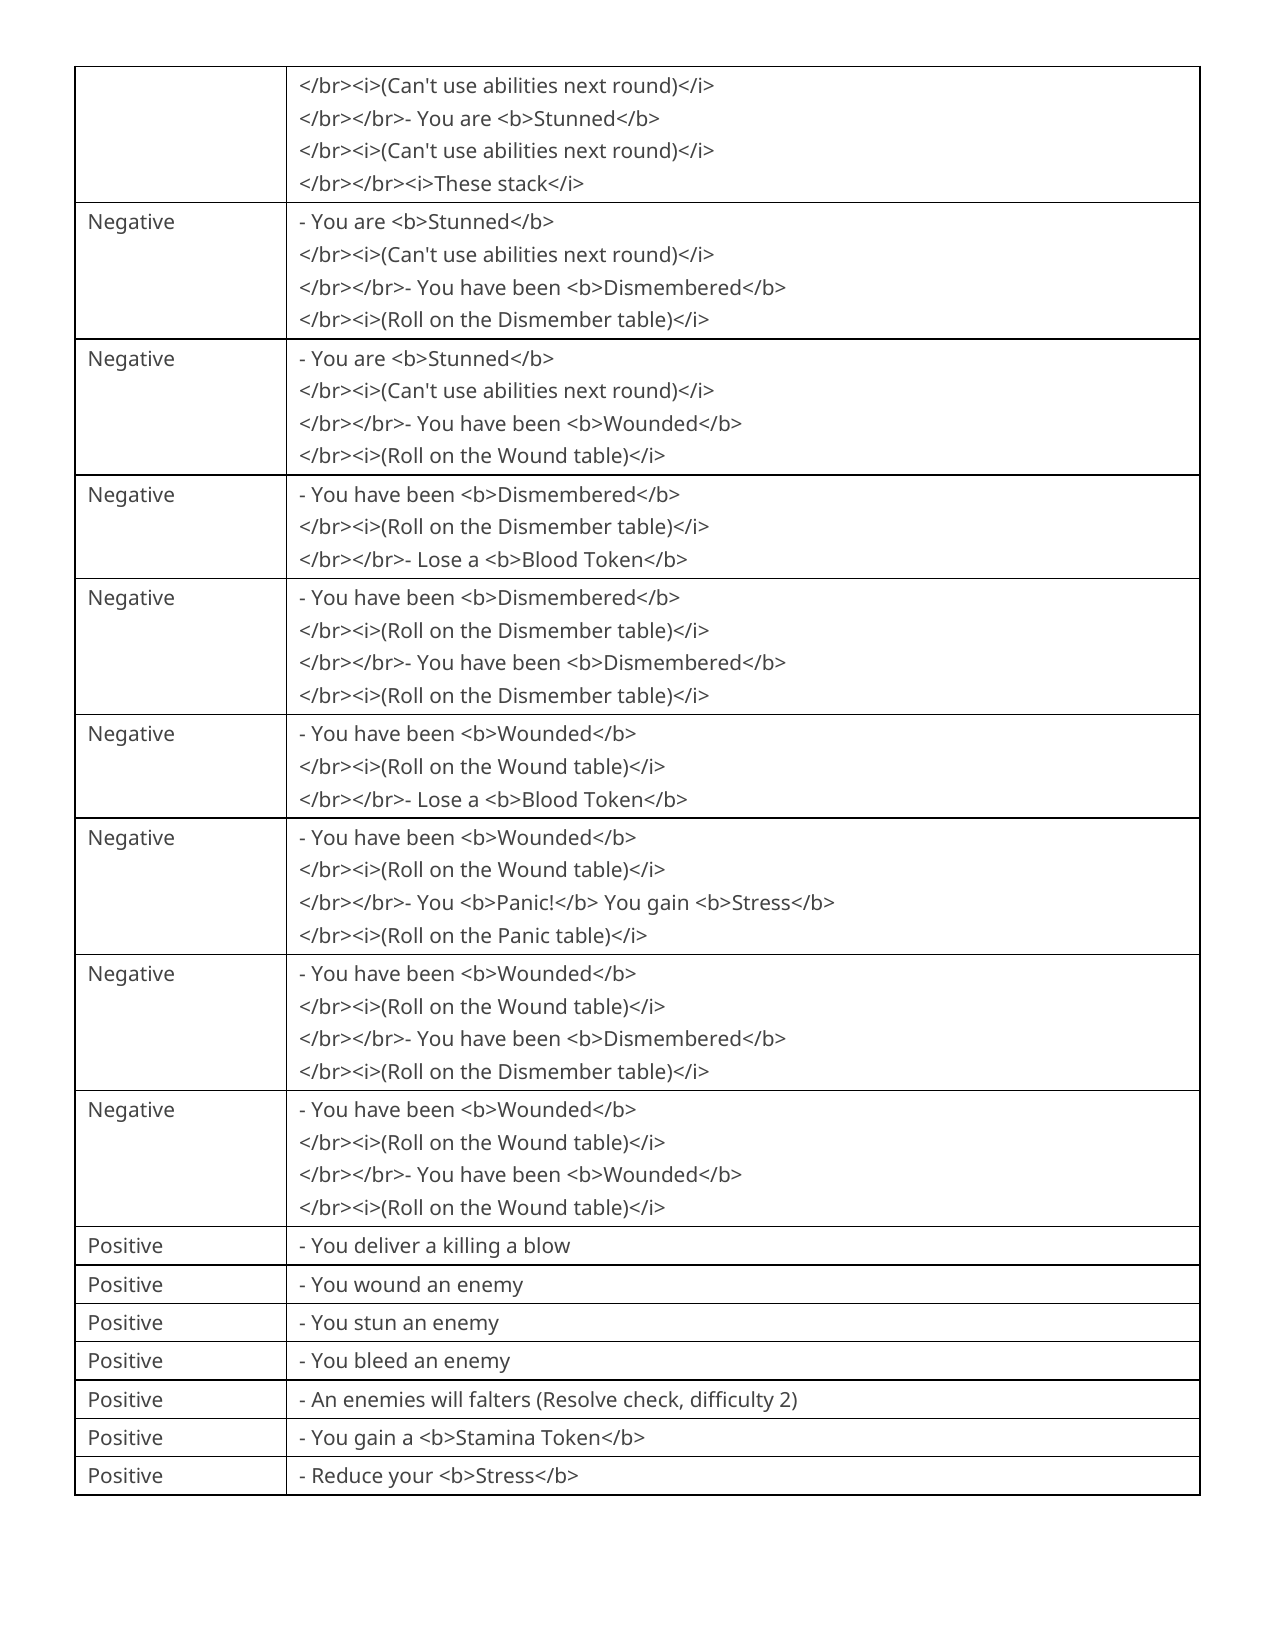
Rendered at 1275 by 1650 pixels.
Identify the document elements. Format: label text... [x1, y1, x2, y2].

table_cell - You stun an enemy [287, 1304, 1199, 1341]
table_cell Positive [76, 1419, 286, 1456]
table_cell - You have been <b>Wounded</b> </br><i>(Roll on the Wound table)</i> </br></br>- You have been <b>Wounded</b> </br><i>(Roll on the Wound table)</i> [287, 1091, 1199, 1226]
table_cell Negative [76, 715, 286, 817]
table_cell - You are <b>Stunned</b> </br><i>(Can't use abilities next round)</i> </br></br>- You have been <b>Wounded</b> </br><i>(Roll on the Wound table)</i> [287, 340, 1199, 474]
table_cell Positive [76, 1227, 286, 1264]
table_cell Negative [76, 340, 286, 474]
table_cell Positive [76, 1304, 286, 1341]
table_cell - You have been <b>Dismembered</b> </br><i>(Roll on the Dismember table)</i> </br></br>- Lose a <b>Blood Token</b> [287, 476, 1199, 578]
table_cell - An enemies will falters (Resolve check, difficulty 2) [287, 1381, 1199, 1417]
table_cell - You wound an enemy [287, 1266, 1199, 1302]
table_cell - You have been <b>Wounded</b> </br><i>(Roll on the Wound table)</i> </br></br>- You have been <b>Dismembered</b> </br><i>(Roll on the Dismember table)</i> [287, 955, 1199, 1089]
table_cell Negative [76, 1091, 286, 1226]
table_cell Negative [76, 955, 286, 1089]
table_cell Negative [76, 819, 286, 953]
table_cell - You gain a <b>Stamina Token</b> [287, 1419, 1199, 1456]
table_cell - You are <b>Stunned</b> </br><i>(Can't use abilities next round)</i> </br></br>- You have been <b>Dismembered</b> </br><i>(Roll on the Dismember table)</i> [287, 203, 1199, 338]
table_cell - You have been <b>Wounded</b> </br><i>(Roll on the Wound table)</i> </br></br>- Lose a <b>Blood Token</b> [287, 715, 1199, 817]
table_cell - Reduce your <b>Stress</b> [287, 1457, 1199, 1494]
table_cell [76, 67, 286, 202]
table_cell Positive [76, 1381, 286, 1417]
table_cell - You have been <b>Wounded</b> </br><i>(Roll on the Wound table)</i> </br></br>- You <b>Panic!</b> You gain <b>Stress</b> </br><i>(Roll on the Panic table)</i> [287, 819, 1199, 953]
table_cell - You deliver a killing a blow [287, 1227, 1199, 1264]
table_cell - You have been <b>Dismembered</b> </br><i>(Roll on the Dismember table)</i> </br></br>- You have been <b>Dismembered</b> </br><i>(Roll on the Dismember table)</i> [287, 579, 1199, 714]
table_cell - You bleed an enemy [287, 1342, 1199, 1379]
table_cell Positive [76, 1266, 286, 1302]
table_cell Positive [76, 1457, 286, 1494]
table_cell </br><i>(Can't use abilities next round)</i> </br></br>- You are <b>Stunned</b> </br><i>(Can't use abilities next round)</i> </br></br><i>These stack</i> [287, 67, 1199, 202]
table_cell Positive [76, 1342, 286, 1379]
table_cell Negative [76, 476, 286, 578]
table_cell Negative [76, 579, 286, 714]
table_cell Negative [76, 203, 286, 338]
